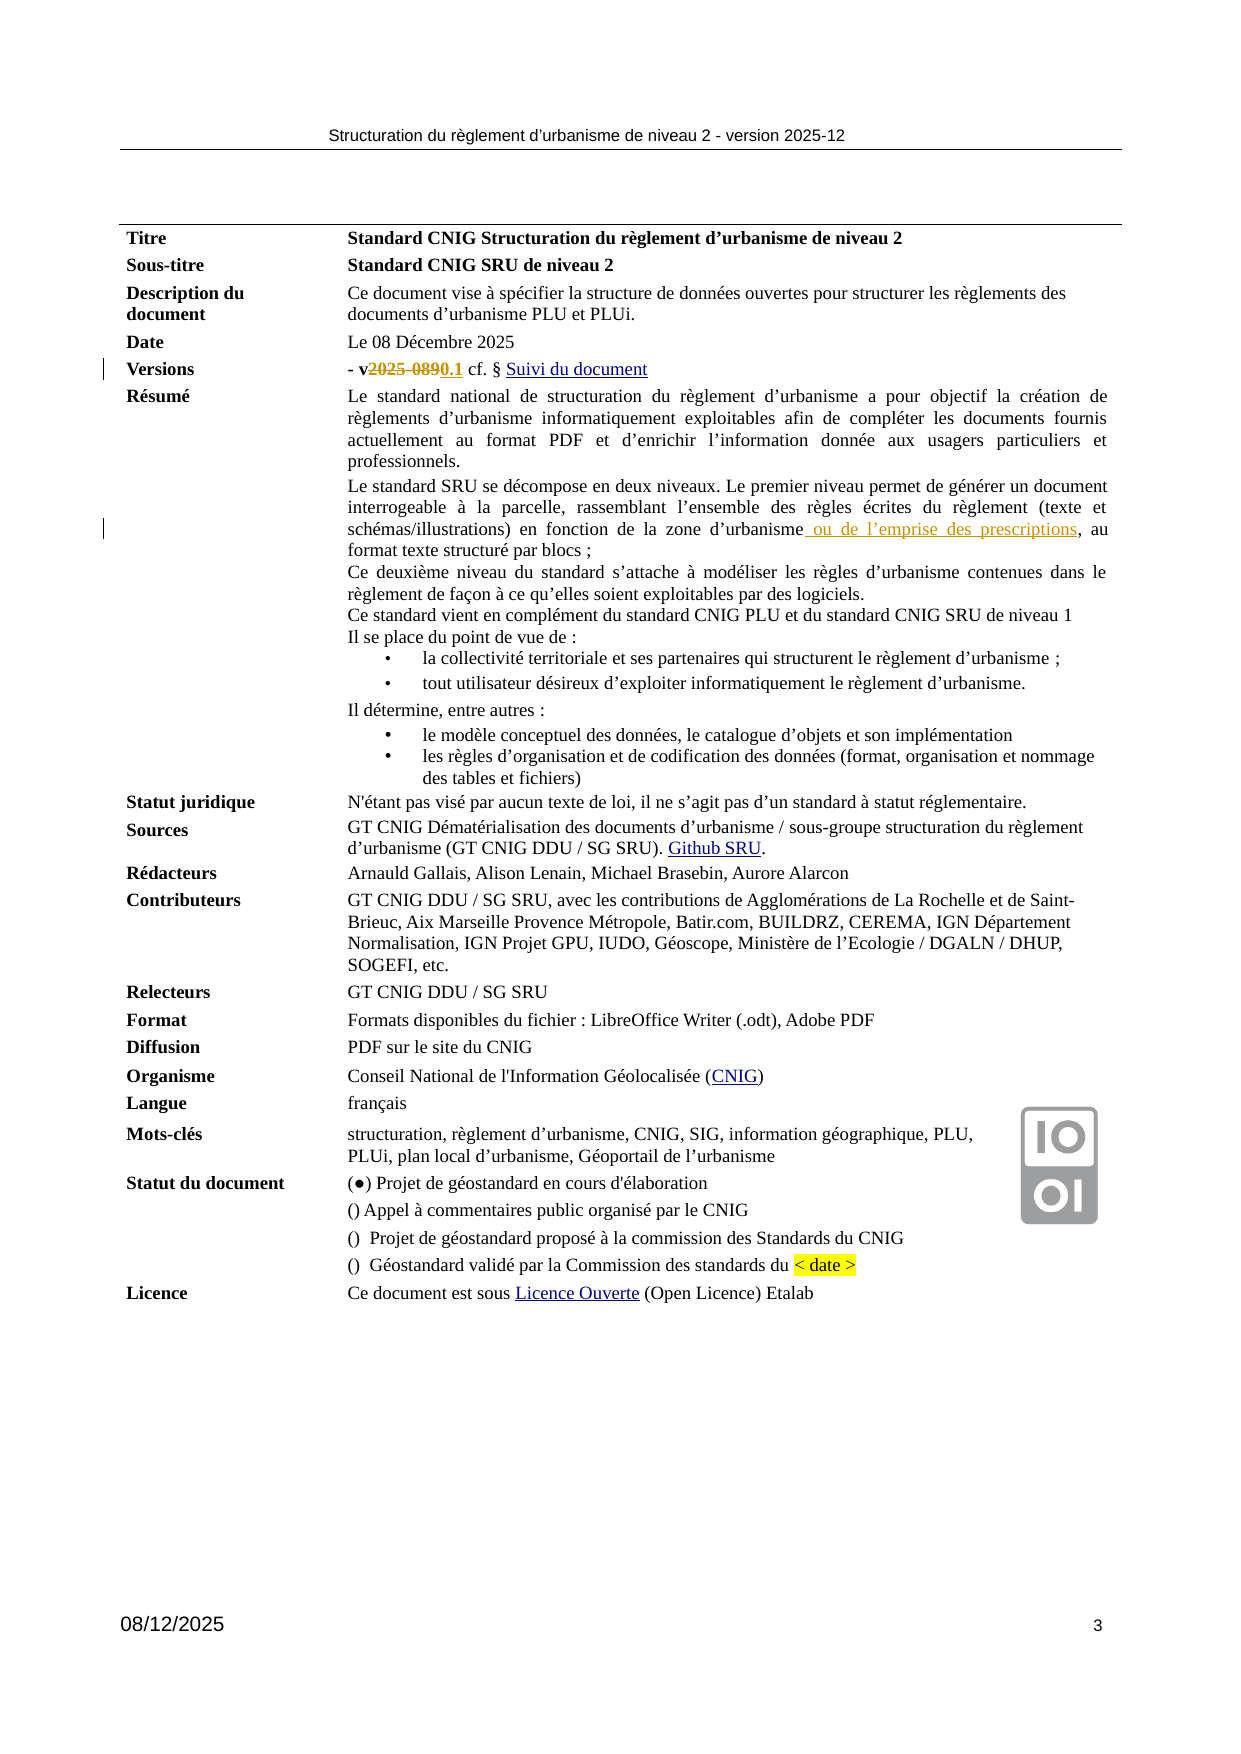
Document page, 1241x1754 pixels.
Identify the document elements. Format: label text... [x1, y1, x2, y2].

table_cell (●) Projet de géostandard en cours d'élaboration () Appel à commentaires public organisé par le CNIG () Projet de géostandard proposé à la commission des Standards du CNIG () Géostandard validé par la Commission des standards du < date > [340, 1169, 992, 1279]
table_cell Format [119, 1006, 340, 1033]
table_cell Rédacteurs [119, 859, 340, 886]
table_cell GT CNIG Dématérialisation des documents d’urbanisme / sous-groupe structuration du règlement d’urbanisme (GT CNIG DDU / SG SRU). Github SRU. [340, 816, 1122, 859]
table_cell Statut juridique [119, 788, 340, 816]
table_cell Arnauld Gallais, Alison Lenain, Michael Brasebin, Aurore Alarcon [340, 859, 1122, 886]
table_cell Date [119, 328, 340, 355]
table_cell Sources [119, 816, 340, 859]
table_header Titre [119, 225, 340, 251]
table_cell [993, 1062, 1122, 1306]
table_cell Description du document [119, 279, 340, 328]
table_cell Conseil National de l'Information Géolocalisée (CNIG) [340, 1062, 992, 1089]
table_cell GT CNIG DDU / SG SRU [340, 978, 1122, 1006]
table_cell Langue [119, 1089, 340, 1120]
table_cell PDF sur le site du CNIG [340, 1033, 1122, 1062]
table_cell Standard CNIG SRU de niveau 2 [340, 251, 1122, 279]
table_cell Statut du document [119, 1169, 340, 1279]
table_cell Ce document vise à spécifier la structure de données ouvertes pour structurer les règlements des documents d’urbanisme PLU et PLUi. [340, 279, 1122, 328]
table_cell Contributeurs [119, 886, 340, 978]
table_cell N'étant pas visé par aucun texte de loi, il ne s’agit pas d’un standard à statut réglementaire. [340, 788, 1122, 816]
table_cell Ce document est sous Licence Ouverte (Open Licence) Etalab [340, 1279, 992, 1306]
table_cell Mots-clés [119, 1120, 340, 1169]
table_cell Versions [119, 355, 340, 382]
table_cell Relecteurs [119, 978, 340, 1006]
picture [1018, 1104, 1101, 1227]
table_cell français [340, 1089, 992, 1120]
table_header Standard CNIG Structuration du règlement d’urbanisme de niveau 2 [340, 225, 1122, 251]
table_cell - v0.1 cf. § Suivi du document [340, 355, 1122, 382]
table_cell Résumé [119, 383, 340, 788]
table_cell Le standard national de structuration du règlement d’urbanisme a pour objectif la création de règlements d’urbanisme informatiquement exploitables afin de compléter les documents fournis actuellement au format PDF et d’enrichir l’information donnée aux usagers particuliers et professionnels. Le standard SRU se décompose en deux niveaux. Le premier niveau permet de générer un document interrogeable à la parcelle, rassemblant l’ensemble des règles écrites du règlement (texte et schémas/illustrations) en fonction de la zone d’urbanisme ou de l’emprise des prescriptions, au format texte structuré par blocs ; Ce deuxième niveau du standard s’attache à modéliser les règles d’urbanisme contenues dans le règlement de façon à ce qu’elles soient exploitables par des logiciels. Ce standard vient en complément du standard CNIG PLU et du standard CNIG SRU de niveau 1 Il se place du point de vue de : la collectivité territoriale et ses partenaires qui structurent le règlement d’urbanisme ; tout utilisateur désireux d’exploiter informatiquement le règlement d’urbanisme. Il détermine, entre autres : le modèle conceptuel des données, le catalogue d’objets et son implémentation les règles d’organisation et de codification des données (format, organisation et nommage des tables et fichiers) [340, 383, 1122, 788]
table_cell Formats disponibles du fichier : LibreOffice Writer (.odt), Adobe PDF [340, 1006, 1122, 1033]
table_cell Organisme [119, 1062, 340, 1089]
table_cell Sous-titre [119, 251, 340, 279]
table_cell Le 08 Décembre 2025 [340, 328, 1122, 355]
table_cell GT CNIG DDU / SG SRU, avec les contributions de Agglomérations de La Rochelle et de Saint-Brieuc, Aix Marseille Provence Métropole, Batir.com, BUILDRZ, CEREMA, IGN Département Normalisation, IGN Projet GPU, IUDO, Géoscope, Ministère de l’Ecologie / DGALN / DHUP, SOGEFI, etc. [340, 886, 1122, 978]
table_cell Licence [119, 1279, 340, 1306]
table_cell Diffusion [119, 1033, 340, 1062]
table_cell structuration, règlement d’urbanisme, CNIG, SIG, information géographique, PLU, PLUi, plan local d’urbanisme, Géoportail de l’urbanisme [340, 1120, 992, 1169]
